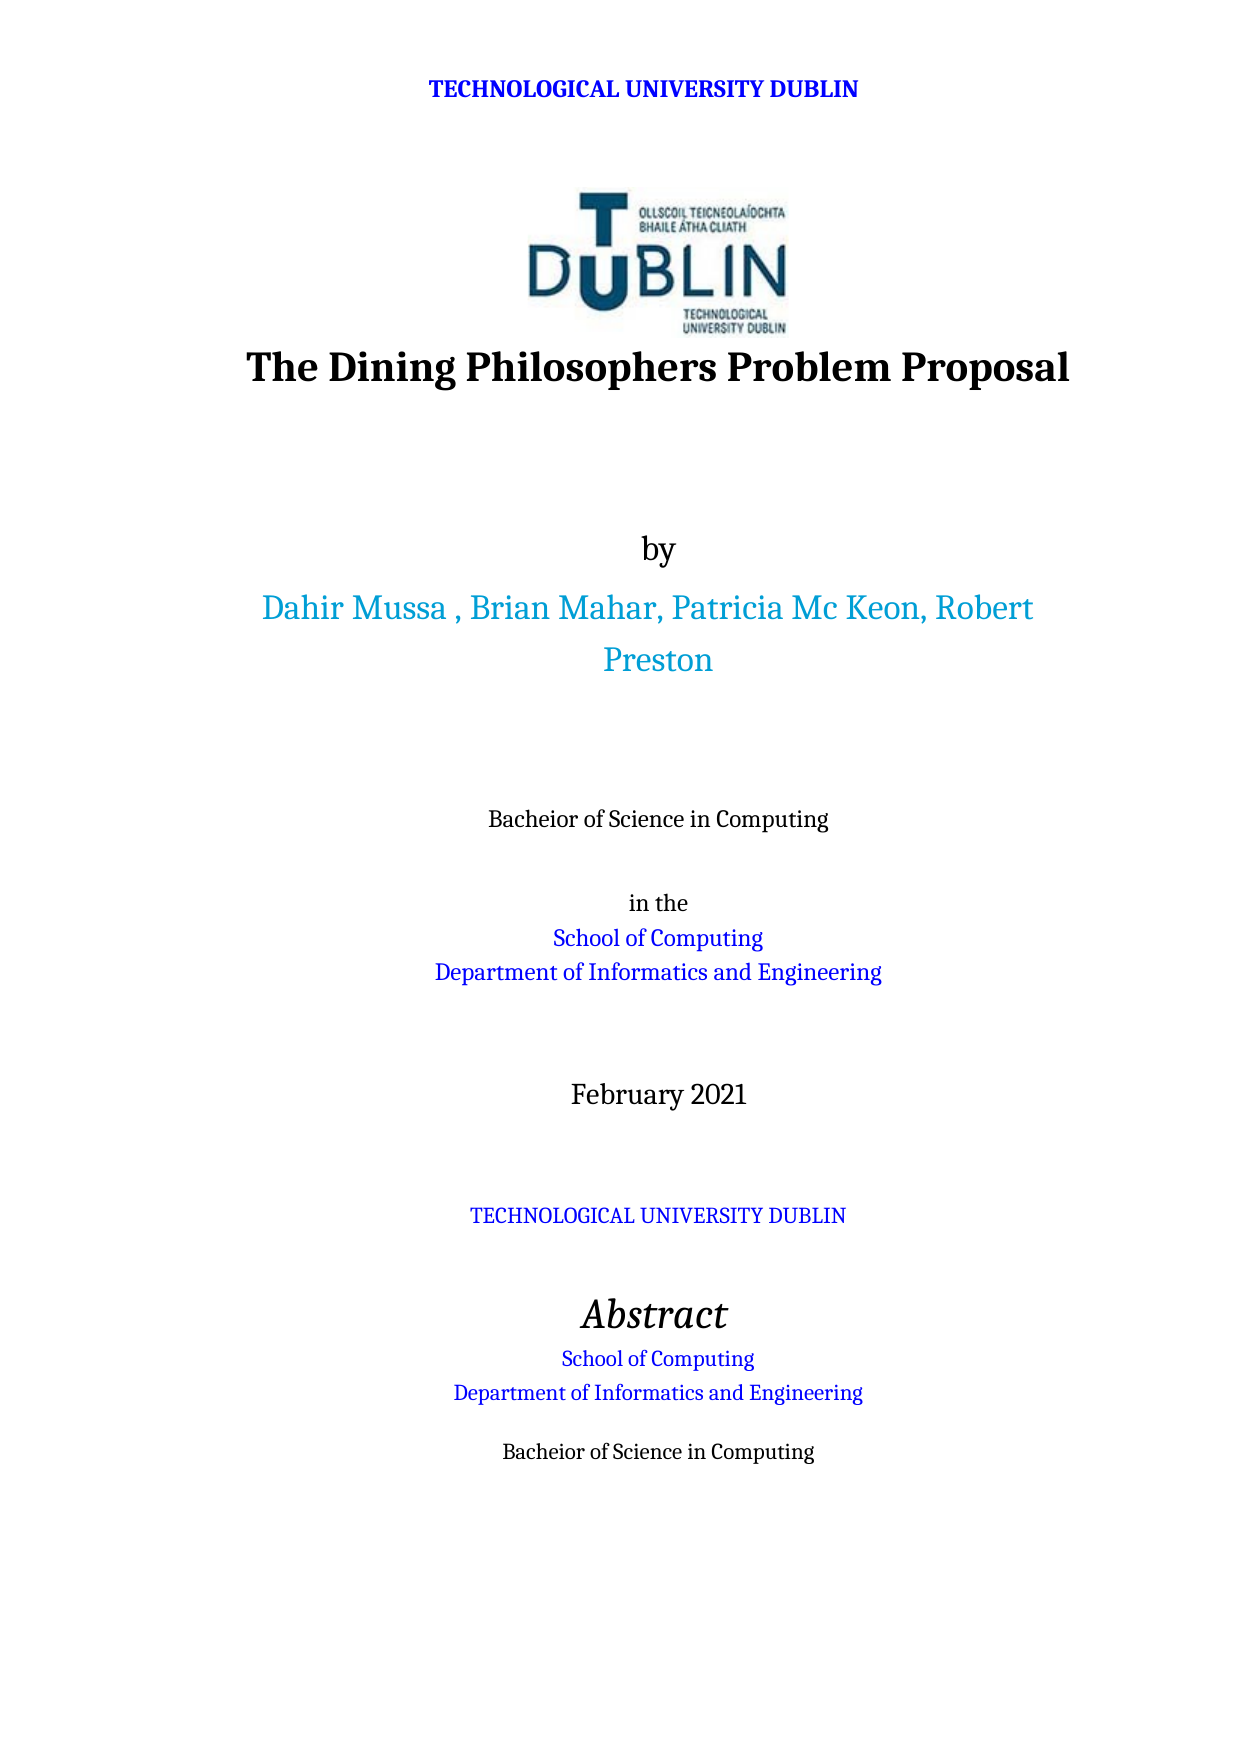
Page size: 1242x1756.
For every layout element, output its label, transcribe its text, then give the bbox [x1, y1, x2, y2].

text Department of Informatics and Engineering [225, 1380, 1091, 1406]
text Preston [225, 640, 1091, 681]
text Department of Informatics and Engineering [225, 958, 1091, 987]
subtitle Abstract [225, 1290, 1087, 1339]
text by [225, 529, 1091, 570]
text February 2021 [225, 1077, 1091, 1112]
text Bacheior of Science in Computing [225, 1438, 1091, 1465]
text Dahir Mussa , Brian Mahar, Patricia Mc Keon, Robert [262, 587, 1091, 628]
text TECHNOLOGICAL UNIVERSITY DUBLIN [300, 75, 1091, 131]
text The Dining Philosophers Problem Proposal [225, 297, 1091, 392]
text Bacheior of Science in Computing [225, 805, 1091, 834]
text TECHNOLOGICAL UNIVERSITY DUBLIN [225, 1203, 1091, 1229]
text in the [225, 889, 1091, 918]
text School of Computing [225, 924, 1091, 952]
text School of Computing [225, 1346, 1091, 1373]
